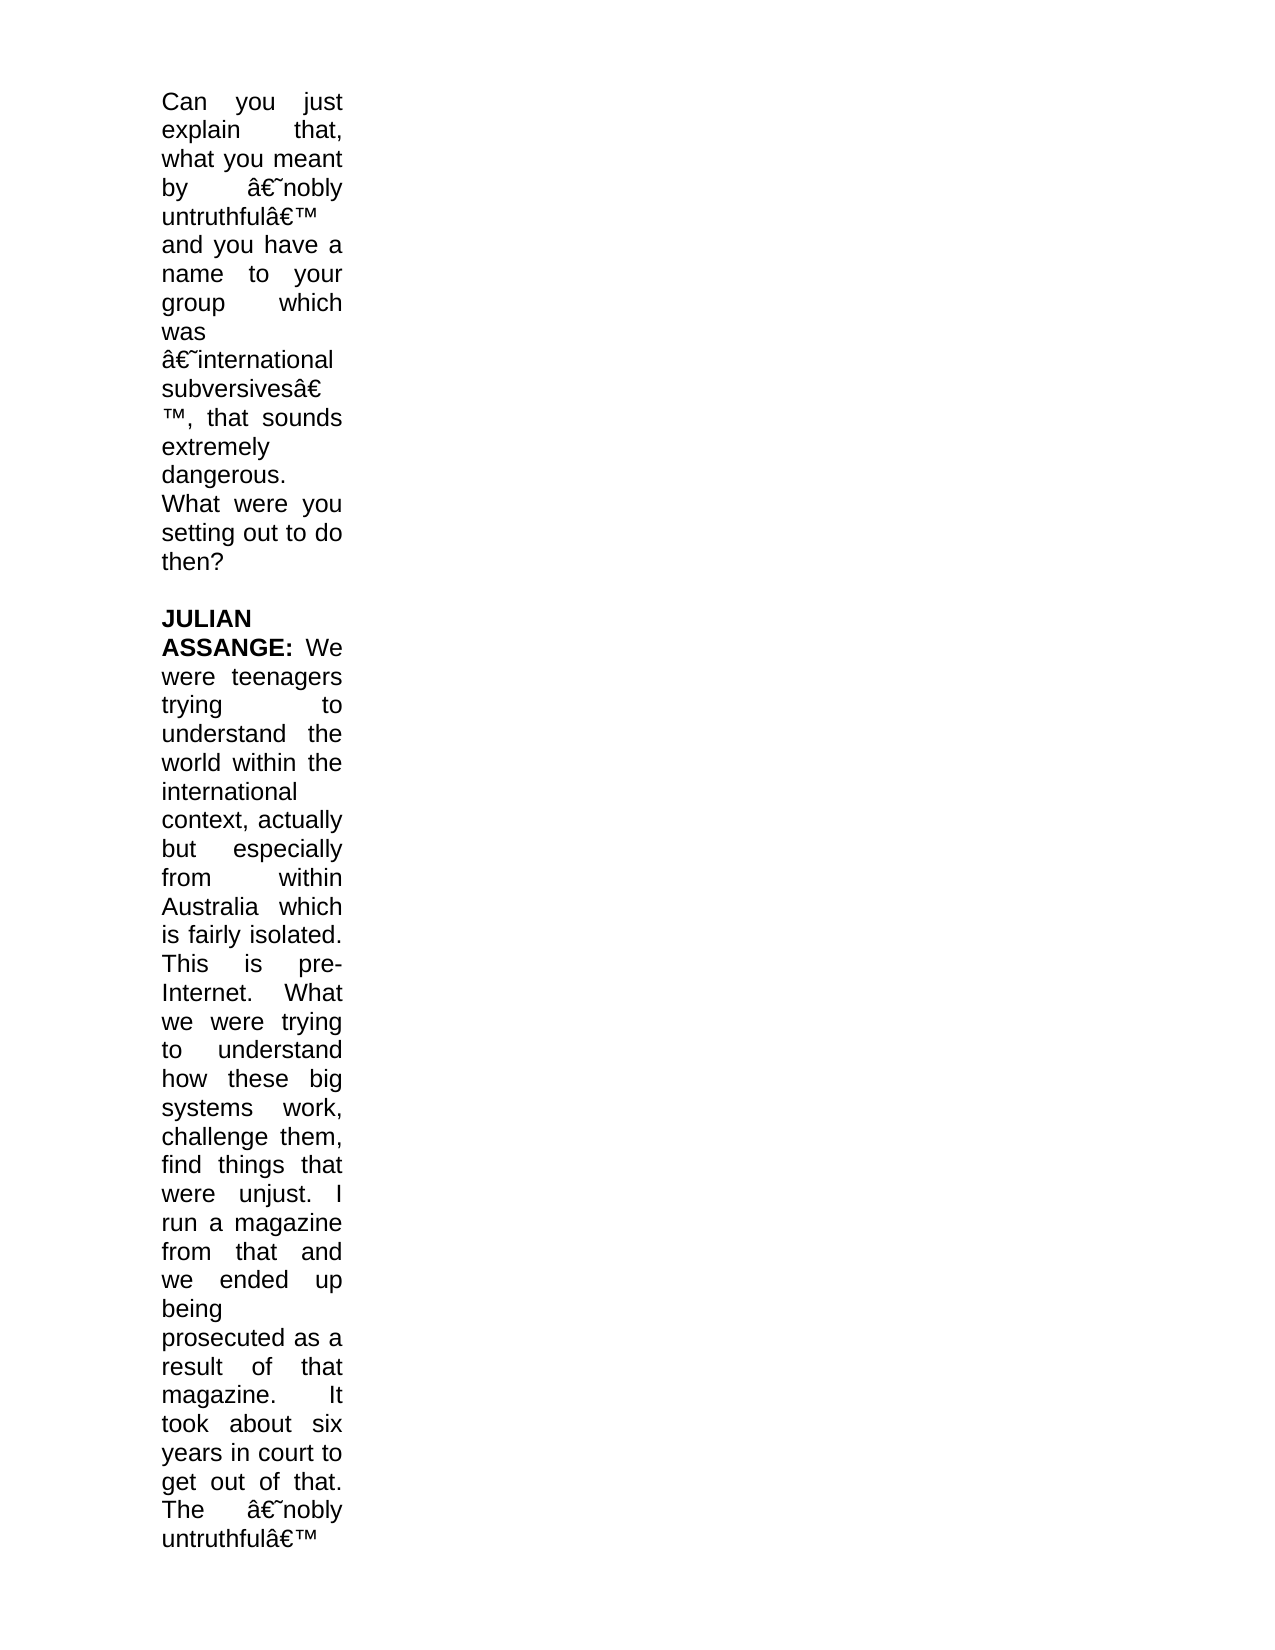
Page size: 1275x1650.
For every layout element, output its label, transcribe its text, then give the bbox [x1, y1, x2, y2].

table_header [150, 75, 1125, 1564]
table_cell Can you just explain that, what you meant by â€˜nobly untruthfulâ€™ and you have a name to your group which was â€˜international subversivesâ€™, that sounds extremely dangerous. What were you setting out to do then? JULIAN ASSANGE: We were teenagers trying to understand the world within the international context, actually but especially from within Australia which is fairly isolated. This is pre-Internet. What we were trying to understand how these big systems work, challenge them, find things that were unjust. I run a magazine from that and we ended up being prosecuted as a result of that magazine. It took about six years in court to get out of that. The â€˜nobly untruthfulâ€™ [156, 81, 348, 1558]
